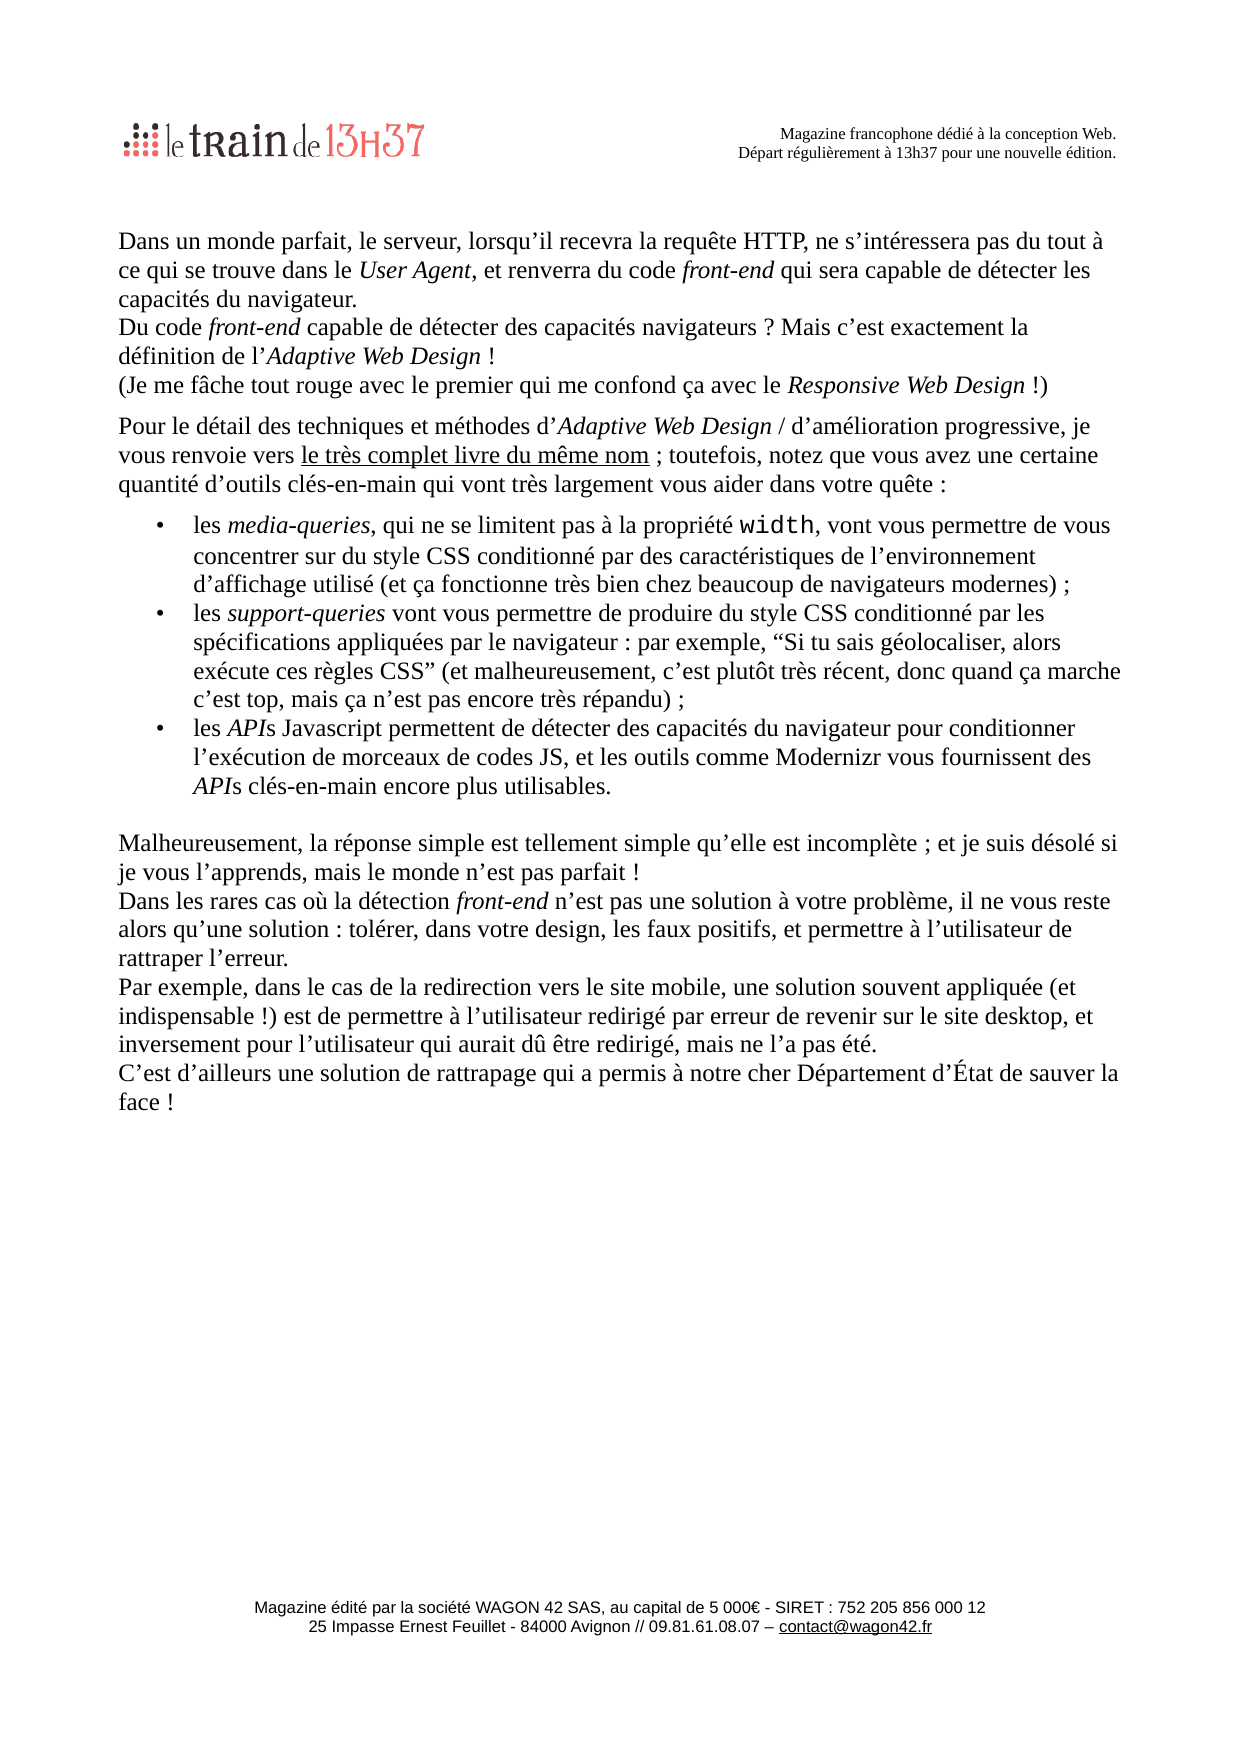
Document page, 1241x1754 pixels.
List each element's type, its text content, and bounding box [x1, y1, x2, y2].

list les media-queries, qui ne se limitent pas à la propriété width, vont vous permettre de vous concentrer sur du style CSS conditionné par des caractéristiques de l’environnement d’affichage utilisé (et ça fonctionne très bien chez beaucoup de navigateurs modernes) ; [156, 510, 1122, 598]
text Dans les rares cas où la détection front-end n’est pas une solution à votre problème, il ne vous reste alors qu’une solution : tolérer, dans votre design, les faux positifs, et permettre à l’utilisateur de rattraper l’erreur. Par exemple, dans le cas de la redirection vers le site mobile, une solution souvent appliquée (et indispensable !) est de permettre à l’utilisateur redirigé par erreur de revenir sur le site desktop, et inversement pour l’utilisateur qui aurait dû être redirigé, mais ne l’a pas été. C’est d’ailleurs une solution de rattrapage qui a permis à notre cher Département d’État de sauver la face ! [118, 886, 1122, 1116]
picture [123, 123, 425, 157]
text Malheureusement, la réponse simple est tellement simple qu’elle est incomplète ; et je suis désolé si je vous l’apprends, mais le monde n’est pas parfait ! [118, 828, 1122, 886]
text Pour le détail des techniques et méthodes d’Adaptive Web Design / d’amélioration progressive, je vous renvoie vers le très complet livre du même nom ; toutefois, notez que vous avez une certaine quantité d’outils clés-en-main qui vont très largement vous aider dans votre quête : [118, 411, 1122, 497]
list les APIs Javascript permettent de détecter des capacités du navigateur pour conditionner l’exécution de morceaux de codes JS, et les outils comme Modernizr vous fournissent des APIs clés-en-main encore plus utilisables. [156, 713, 1122, 799]
list les support-queries vont vous permettre de produire du style CSS conditionné par les spécifications appliquées par le navigateur : par exemple, “Si tu sais géolocaliser, alors exécute ces règles CSS” (et malheureusement, c’est plutôt très récent, donc quand ça marche c’est top, mais ça n’est pas encore très répandu) ; [156, 598, 1122, 713]
text Dans un monde parfait, le serveur, lorsqu’il recevra la requête HTTP, ne s’intéressera pas du tout à ce qui se trouve dans le User Agent, et renverra du code front-end qui sera capable de détecter les capacités du navigateur. Du code front-end capable de détecter des capacités navigateurs ? Mais c’est exactement la définition de l’Adaptive Web Design ! (Je me fâche tout rouge avec le premier qui me confond ça avec le Responsive Web Design !) [118, 226, 1122, 399]
